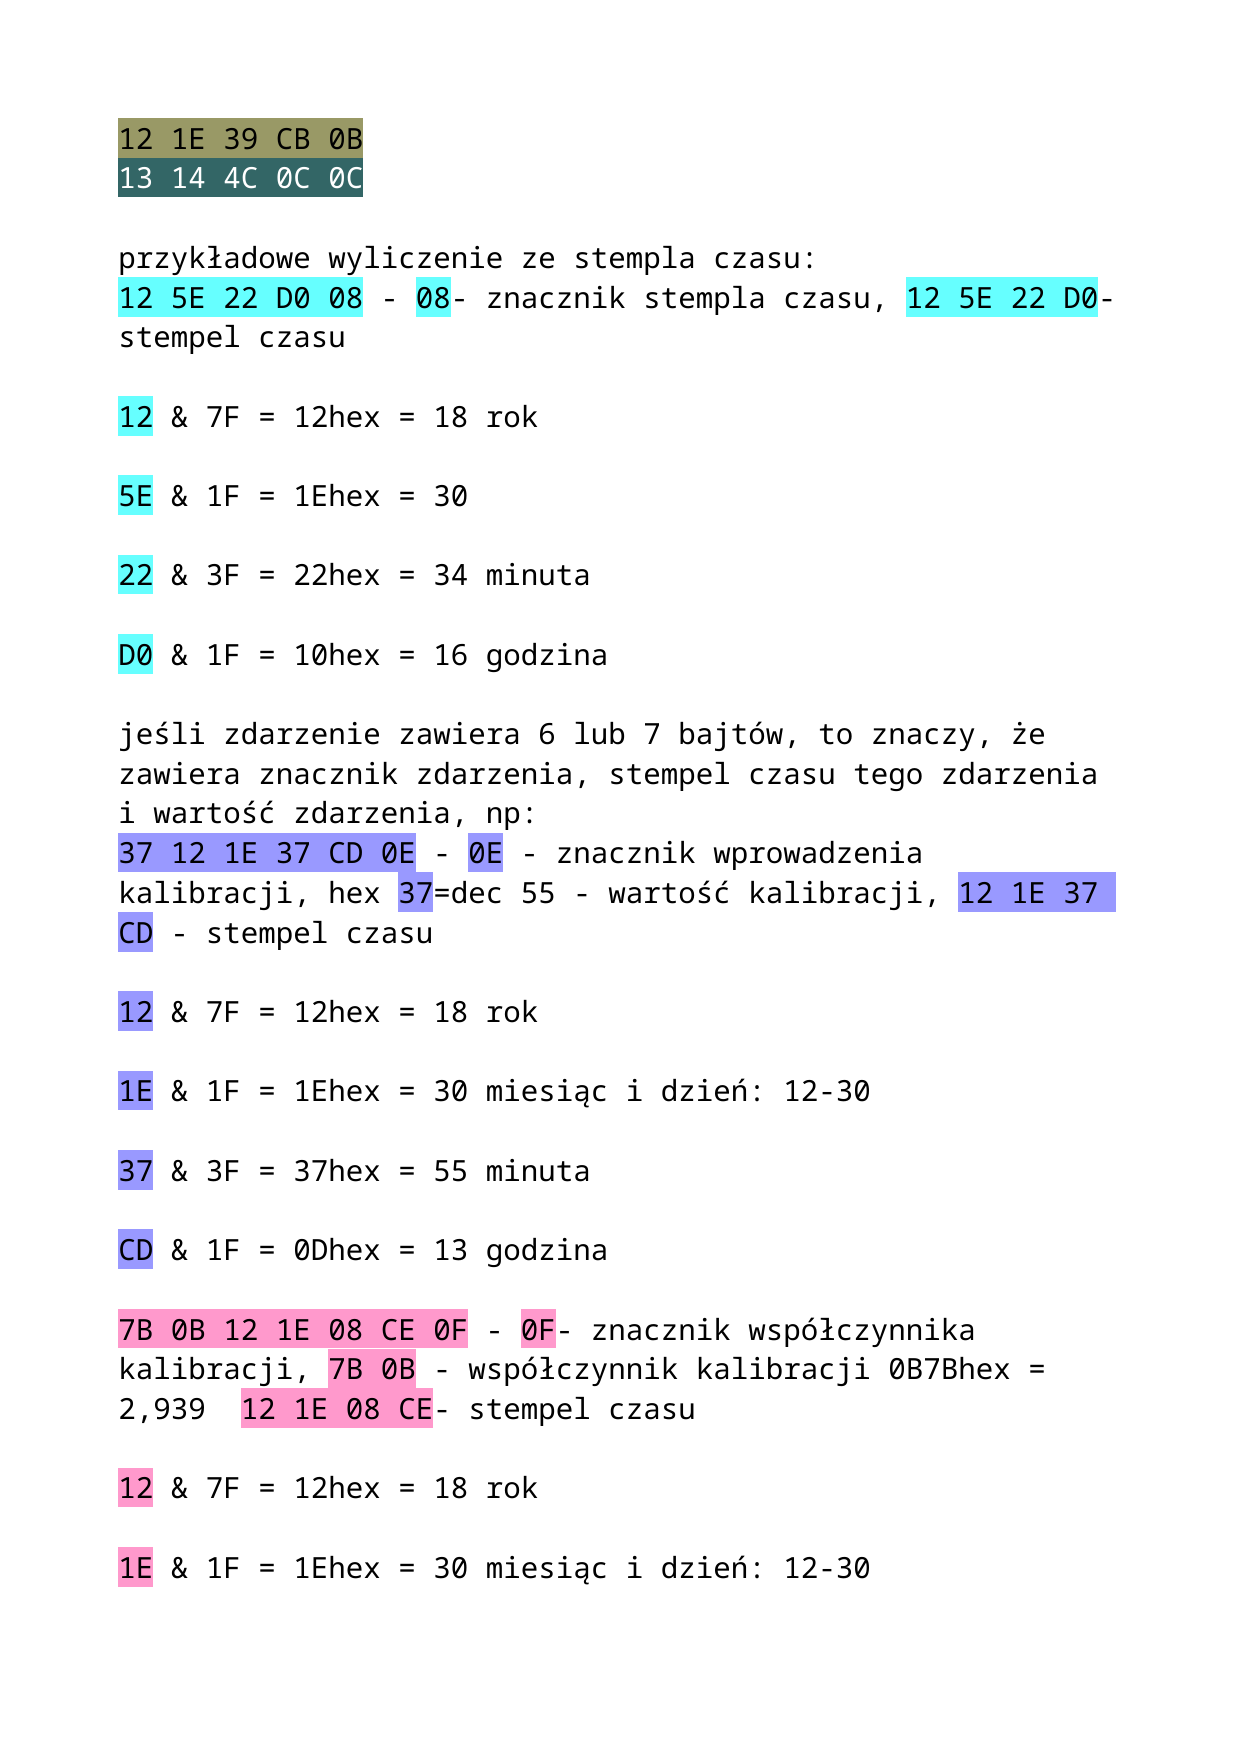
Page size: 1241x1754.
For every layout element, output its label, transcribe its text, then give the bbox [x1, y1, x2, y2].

text 12 5E 22 D0 08 - 08- znacznik stempla czasu, 12 5E 22 D0- stempel czasu [118, 277, 1122, 356]
text 37 12 1E 37 CD 0E - 0E - znacznik wprowadzenia kalibracji, hex 37=dec 55 - wartość kalibracji, 12 1E 37 CD - stempel czasu [118, 832, 1122, 952]
text 1E & 1F = 1Ehex = 30 miesiąc i dzień: 12-30 [118, 1507, 1122, 1587]
text 12 & 7F = 12hex = 18 rok [118, 1428, 1122, 1507]
text D0 & 1F = 10hex = 16 godzina [118, 594, 1122, 674]
text 22 & 3F = 22hex = 34 minuta [118, 515, 1122, 594]
text 5E & 1F = 1Ehex = 30 [118, 436, 1122, 515]
text 1E & 1F = 1Ehex = 30 miesiąc i dzień: 12-30 [118, 1031, 1122, 1110]
text 37 & 3F = 37hex = 55 minuta [118, 1110, 1122, 1190]
text 13 14 4C 0C 0C [118, 158, 1122, 197]
text 12 & 7F = 12hex = 18 rok [118, 356, 1122, 436]
text 7B 0B 12 1E 08 CE 0F - 0F- znacznik współczynnika kalibracji, 7B 0B - współczynnik kalibracji 0B7Bhex = 2,939 12 1E 08 CE- stempel czasu [118, 1309, 1122, 1428]
text CD & 1F = 0Dhex = 13 godzina [118, 1190, 1122, 1269]
text jeśli zdarzenie zawiera 6 lub 7 bajtów, to znaczy, że zawiera znacznik zdarzenia, stempel czasu tego zdarzenia i wartość zdarzenia, np: [118, 713, 1122, 832]
text 12 1E 39 CB 0B [118, 118, 1122, 158]
text 12 & 7F = 12hex = 18 rok [118, 952, 1122, 1031]
text przykładowe wyliczenie ze stempla czasu: [118, 237, 1122, 277]
